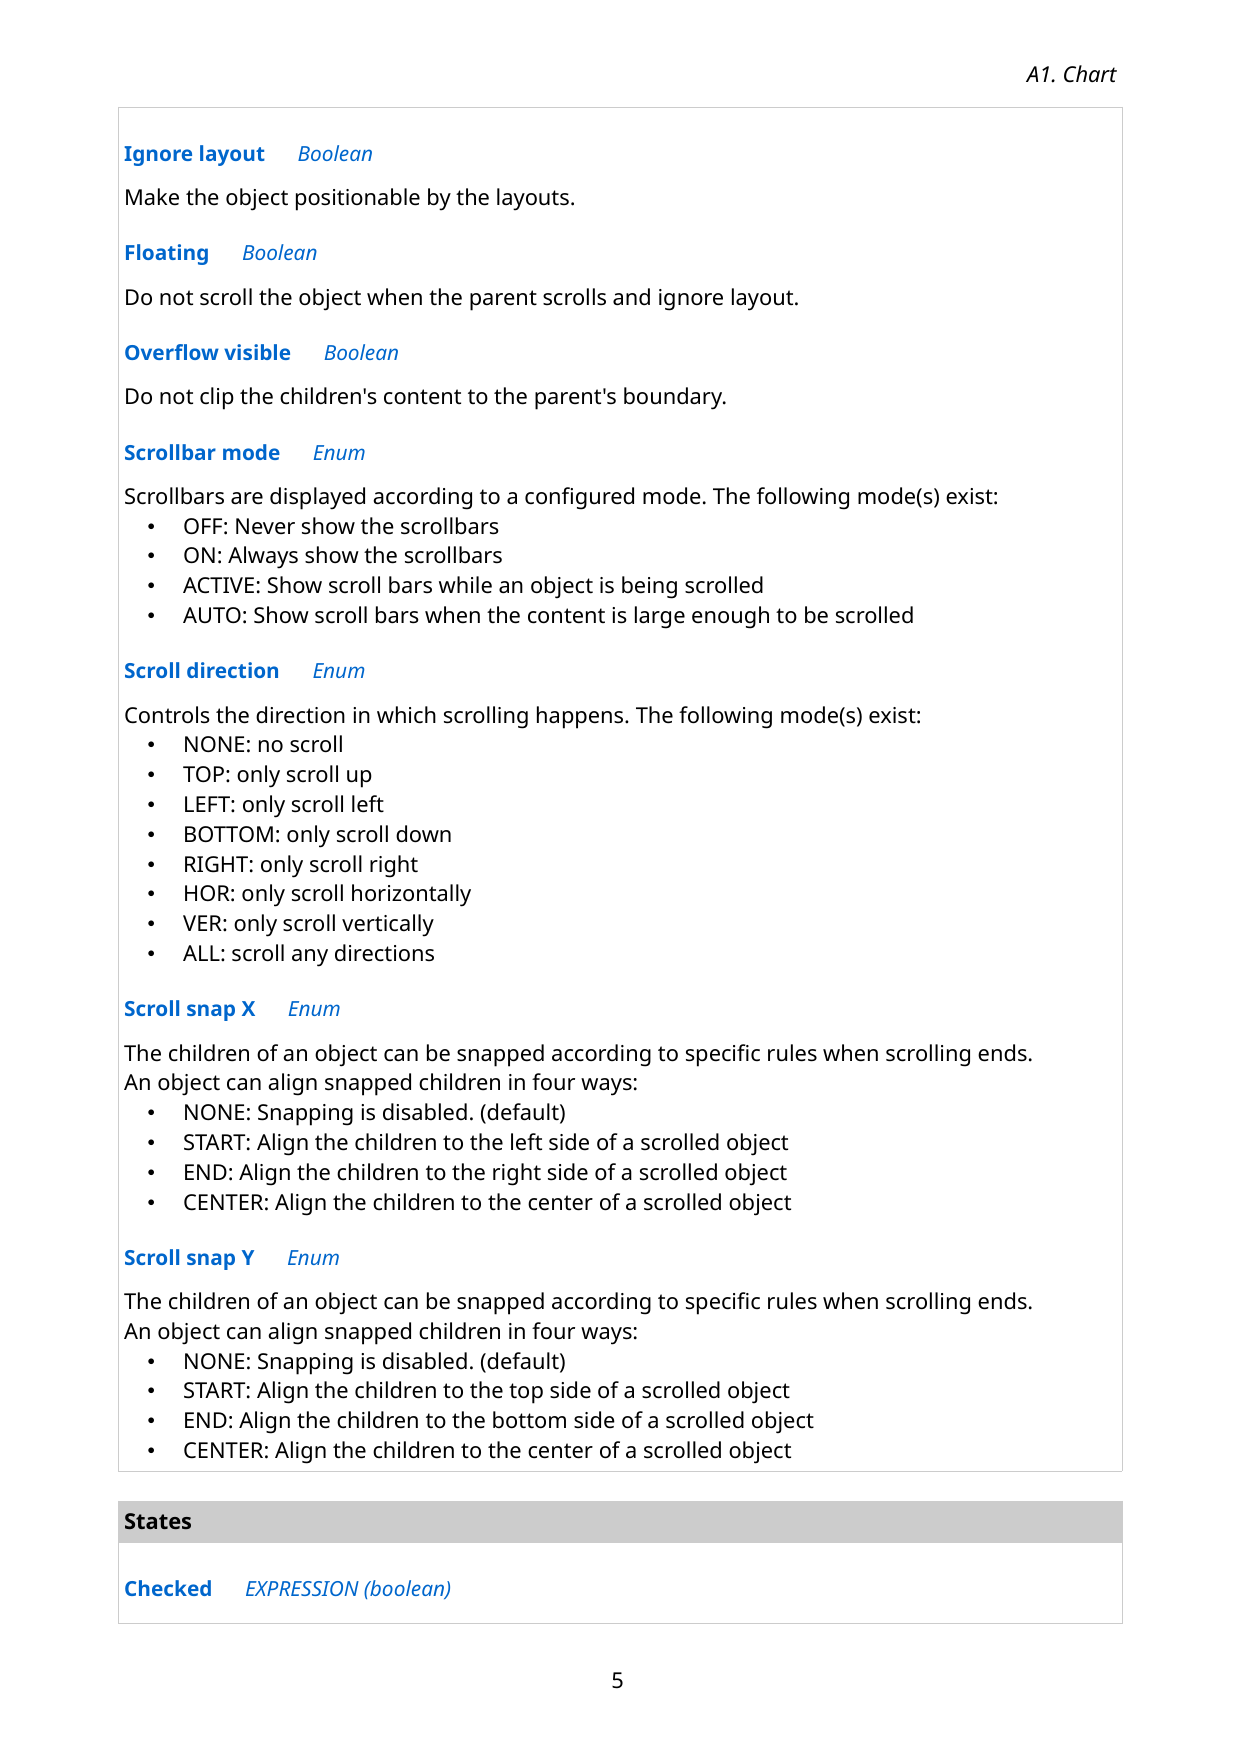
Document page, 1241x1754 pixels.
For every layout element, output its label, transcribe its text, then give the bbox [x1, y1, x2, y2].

table_header States [119, 1502, 1122, 1542]
table_cell Checked EXPRESSION (boolean) [119, 1543, 1122, 1623]
table_cell Ignore layout Boolean Make the object positionable by the layouts. Floating Boolean Do not scroll the object when the parent scrolls and ignore layout. Overflow visible Boolean Do not clip the children's content to the parent's boundary. Scrollbar mode Enum Scrollbars are displayed according to a configured mode. The following mode(s) exist: OFF: Never show the scrollbars ON: Always show the scrollbars ACTIVE: Show scroll bars while an object is being scrolled AUTO: Show scroll bars when the content is large enough to be scrolled Scroll direction Enum Controls the direction in which scrolling happens. The following mode(s) exist: NONE: no scroll TOP: only scroll up LEFT: only scroll left BOTTOM: only scroll down RIGHT: only scroll right HOR: only scroll horizontally VER: only scroll vertically ALL: scroll any directions Scroll snap X Enum The children of an object can be snapped according to specific rules when scrolling ends. An object can align snapped children in four ways: NONE: Snapping is disabled. (default) START: Align the children to the left side of a scrolled object END: Align the children to the right side of a scrolled object CENTER: Align the children to the center of a scrolled object Scroll snap Y Enum The children of an object can be snapped according to specific rules when scrolling ends. An object can align snapped children in four ways: NONE: Snapping is disabled. (default) START: Align the children to the top side of a scrolled object END: Align the children to the bottom side of a scrolled object CENTER: Align the children to the center of a scrolled object [119, 108, 1122, 1471]
